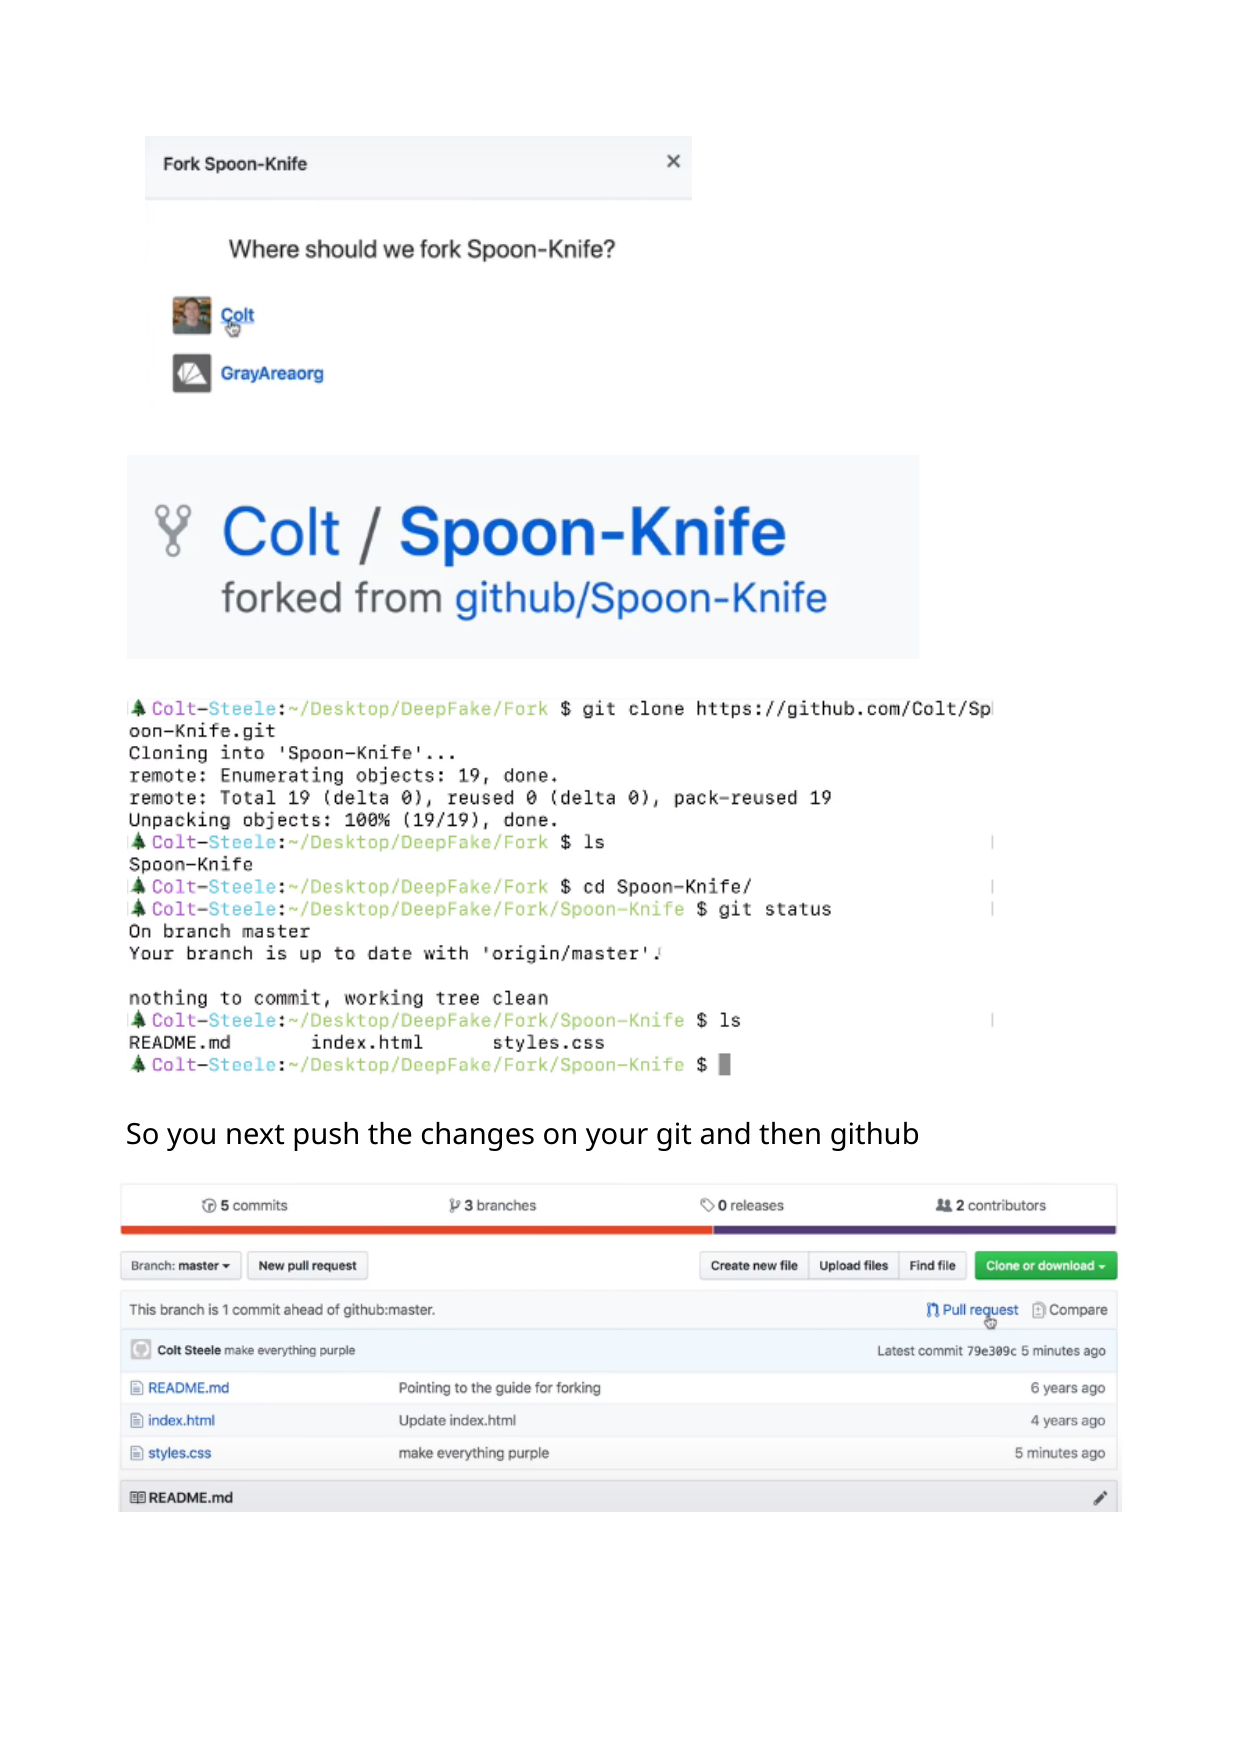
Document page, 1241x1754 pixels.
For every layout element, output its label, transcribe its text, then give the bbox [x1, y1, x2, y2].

picture [145, 136, 692, 408]
picture [118, 1175, 1123, 1512]
text So you next push the changes on your git and then github [118, 1113, 1122, 1153]
picture [127, 455, 920, 659]
picture [127, 698, 995, 1085]
